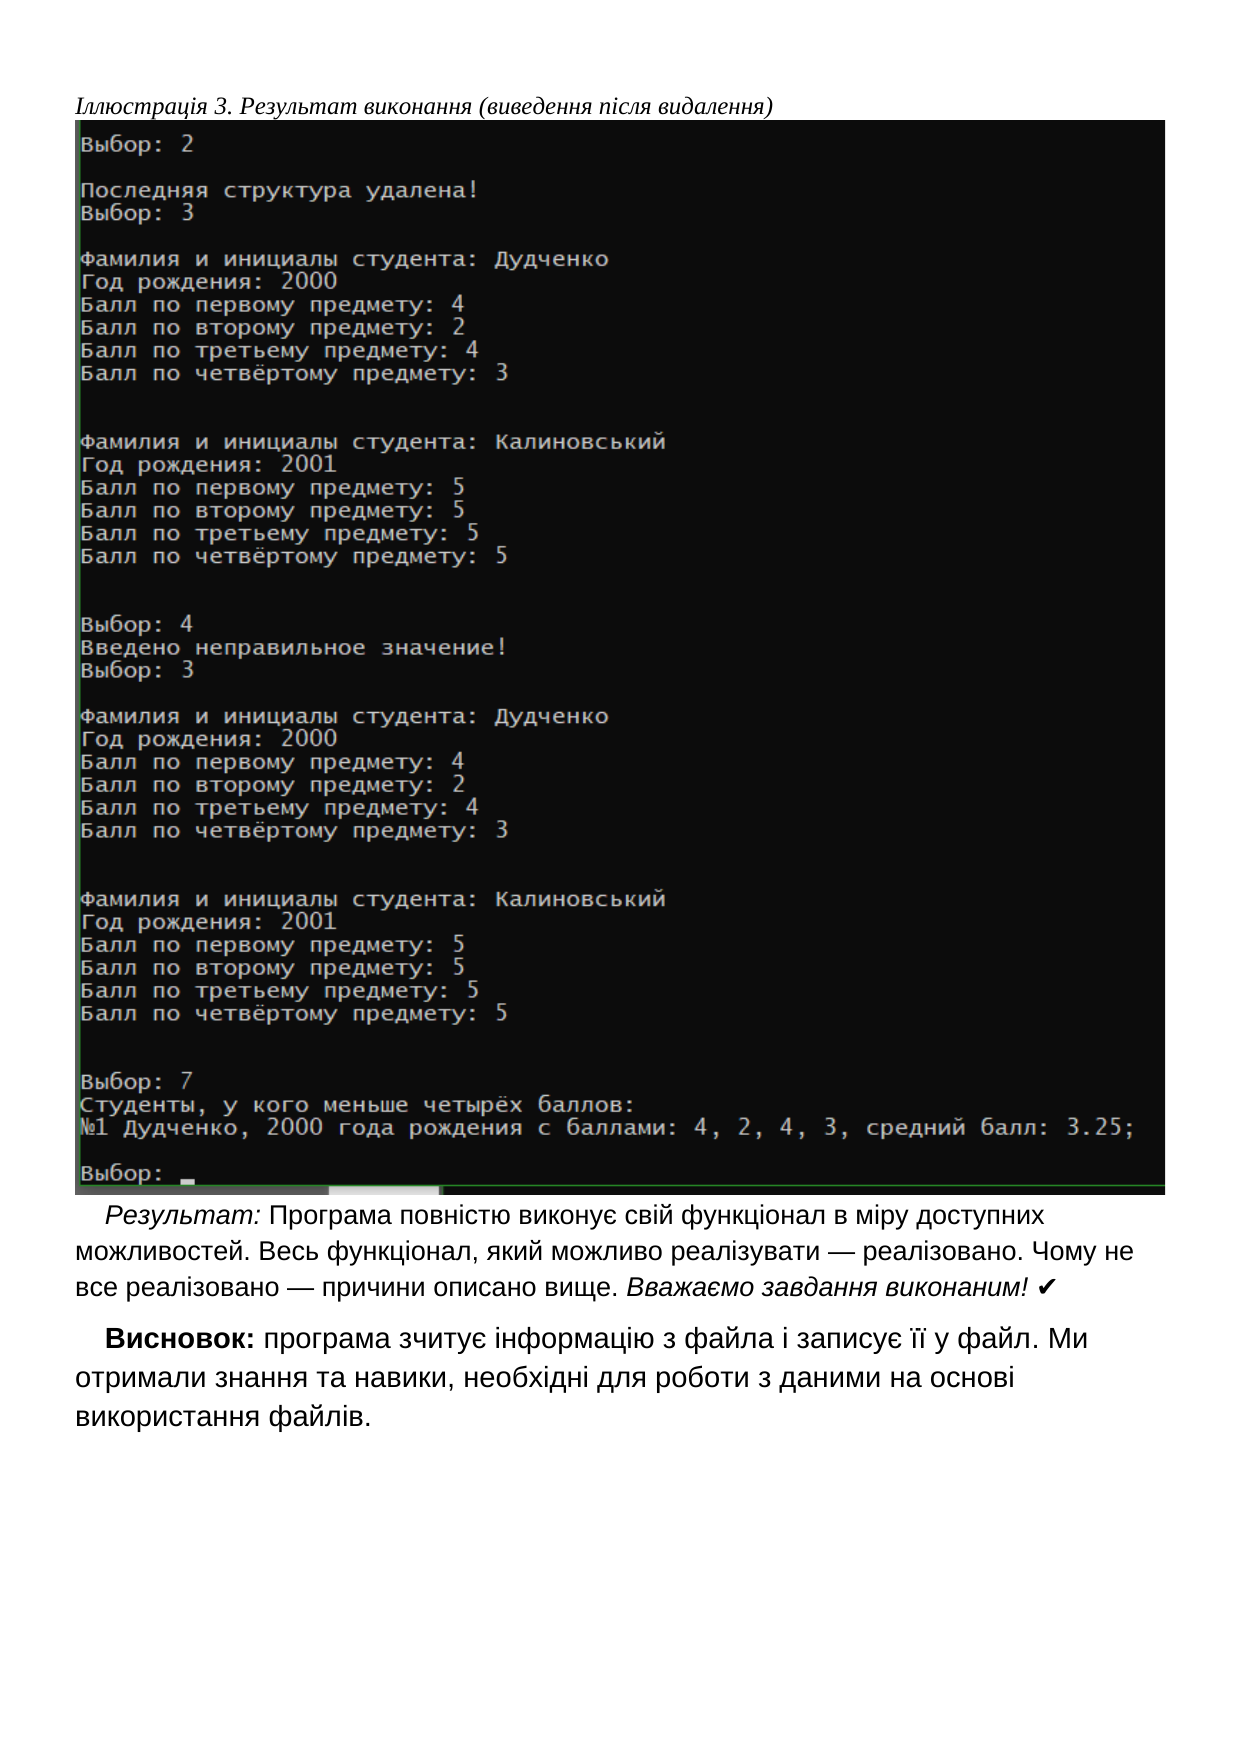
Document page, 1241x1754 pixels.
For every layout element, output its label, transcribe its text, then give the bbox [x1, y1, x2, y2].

text [75, 75, 1165, 91]
picture [75, 120, 1166, 1195]
text Результат: Програма повністю виконує свій функціонал в міру доступних можливостей. Весь функціонал, який можливо реалізувати — реалізовано. Чому не все реалізовано — причини описано вище. Вважаємо завдання виконаним! ✔ [75, 1195, 1165, 1302]
text Висновок: програма зчитує інформацію з файла і записує її у файл. Ми отримали знання та навики, необхідні для роботи з даними на основі використання файлів. [75, 1321, 1165, 1432]
text Іллюстрація 3. Результат виконання (виведення після видалення) [75, 91, 1165, 120]
